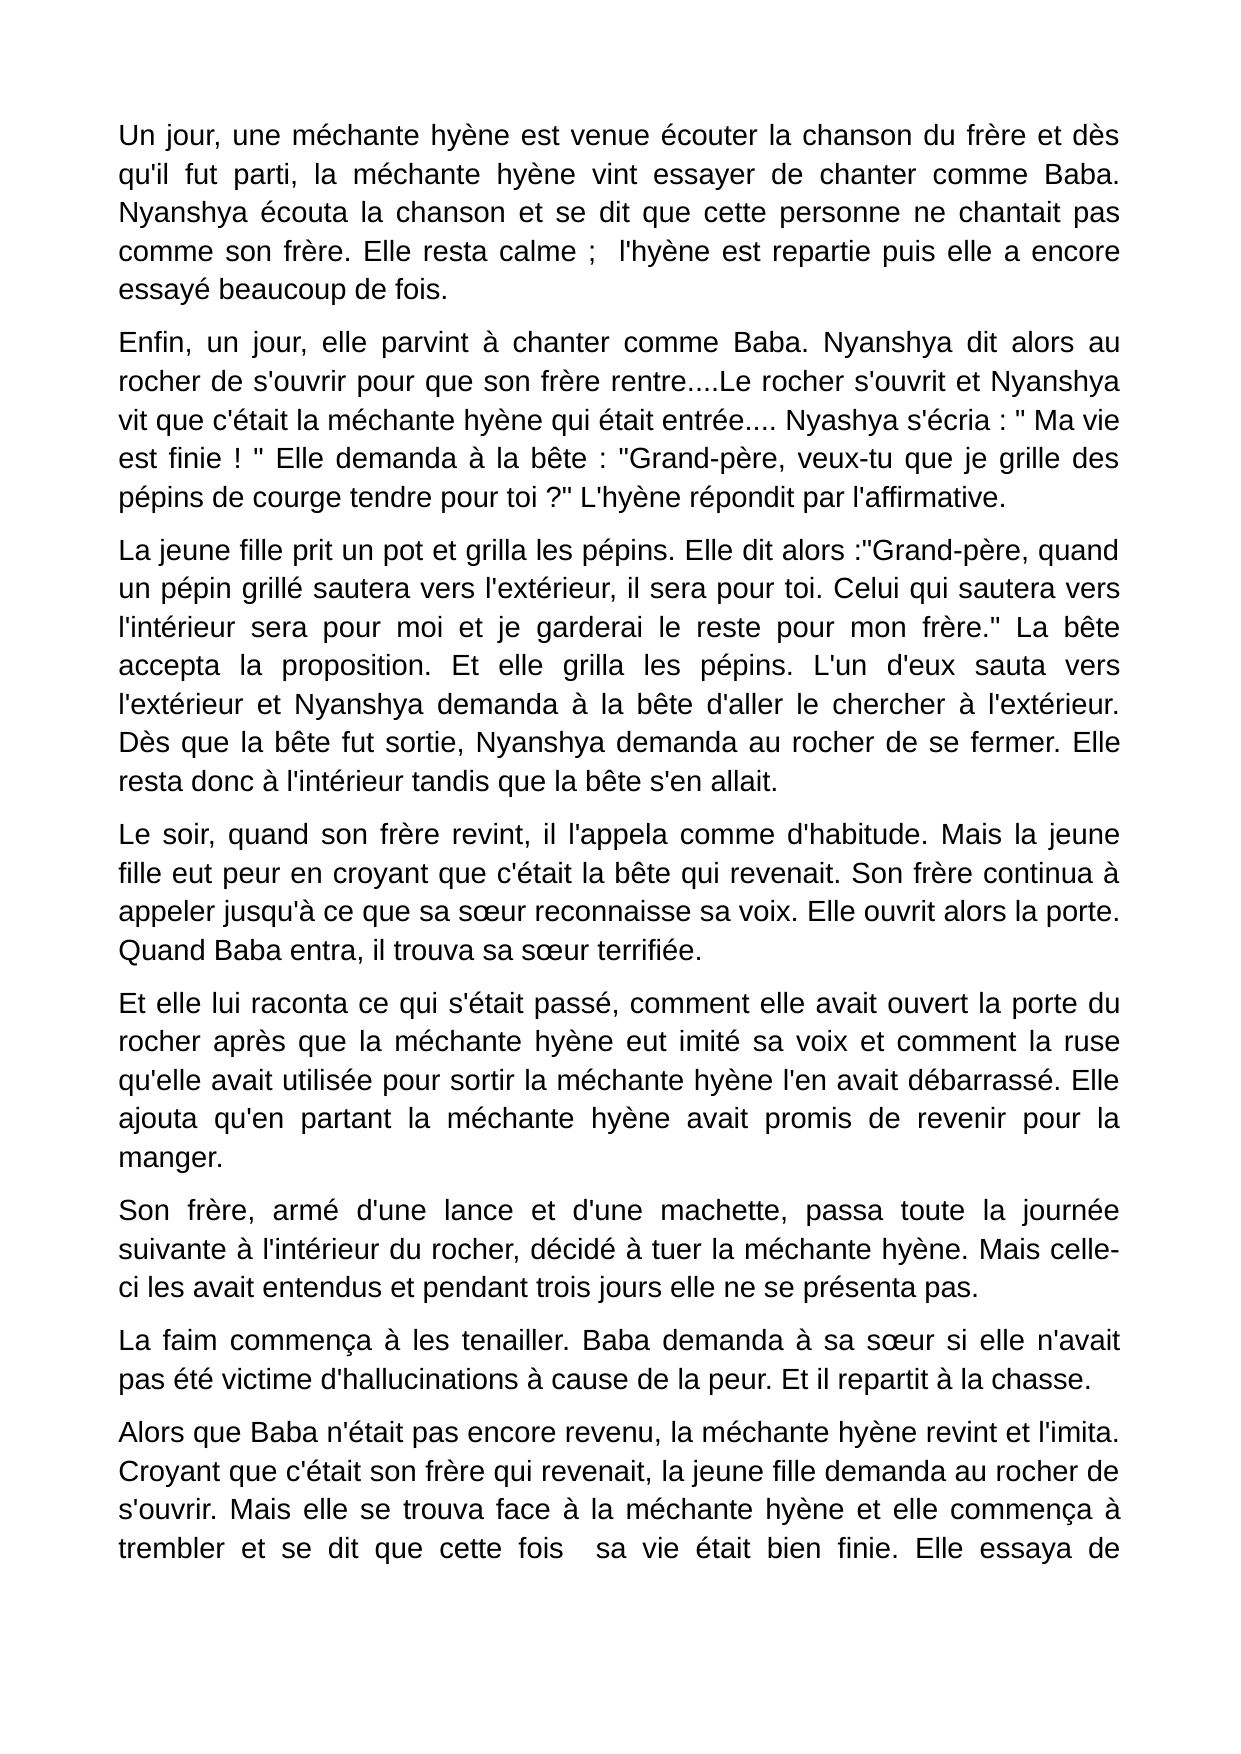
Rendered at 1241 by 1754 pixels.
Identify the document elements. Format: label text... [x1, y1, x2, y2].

text La faim commença à les tenailler. Baba demanda à sa sœur si elle n'avait pas été victime d'hallucinations à cause de la peur. Et il repartit à la chasse. [118, 1323, 1122, 1395]
text Un jour, une méchante hyène est venue écouter la chanson du frère et dès qu'il fut parti, la méchante hyène vint essayer de chanter comme Baba. Nyanshya écouta la chanson et se dit que cette personne ne chantait pas comme son frère. Elle resta calme ; l'hyène est repartie puis elle a encore essayé beaucoup de fois. [118, 118, 1122, 306]
text Alors que Baba n'était pas encore revenu, la méchante hyène revint et l'imita. Croyant que c'était son frère qui revenait, la jeune fille demanda au rocher de s'ouvrir. Mais elle se trouva face à la méchante hyène et elle commença à trembler et se dit que cette fois sa vie était bien finie. Elle essaya de [118, 1415, 1122, 1564]
text Enfin, un jour, elle parvint à chanter comme Baba. Nyanshya dit alors au rocher de s'ouvrir pour que son frère rentre....Le rocher s'ouvrit et Nyanshya vit que c'était la méchante hyène qui était entrée.... Nyashya s'écria : " Ma vie est finie ! " Elle demanda à la bête : "Grand-père, veux-tu que je grille des pépins de courge tendre pour toi ?" L'hyène répondit par l'affirmative. [118, 325, 1122, 513]
text Et elle lui raconta ce qui s'était passé, comment elle avait ouvert la porte du rocher après que la méchante hyène eut imité sa voix et comment la ruse qu'elle avait utilisée pour sortir la méchante hyène l'en avait débarrassé. Elle ajouta qu'en partant la méchante hyène avait promis de revenir pour la manger. [118, 986, 1122, 1173]
text Le soir, quand son frère revint, il l'appela comme d'habitude. Mais la jeune fille eut peur en croyant que c'était la bête qui revenait. Son frère continua à appeler jusqu'à ce que sa sœur reconnaisse sa voix. Elle ouvrit alors la porte. Quand Baba entra, il trouva sa sœur terrifiée. [118, 817, 1122, 966]
text La jeune fille prit un pot et grilla les pépins. Elle dit alors :"Grand-père, quand un pépin grillé sautera vers l'extérieur, il sera pour toi. Celui qui sautera vers l'intérieur sera pour moi et je garderai le reste pour mon frère." La bête accepta la proposition. Et elle grilla les pépins. L'un d'eux sauta vers l'extérieur et Nyanshya demanda à la bête d'aller le chercher à l'extérieur. Dès que la bête fut sortie, Nyanshya demanda au rocher de se fermer. Elle resta donc à l'intérieur tandis que la bête s'en allait. [118, 533, 1122, 797]
text Son frère, armé d'une lance et d'une machette, passa toute la journée suivante à l'intérieur du rocher, décidé à tuer la méchante hyène. Mais celle-ci les avait entendus et pendant trois jours elle ne se présenta pas. [118, 1193, 1122, 1304]
